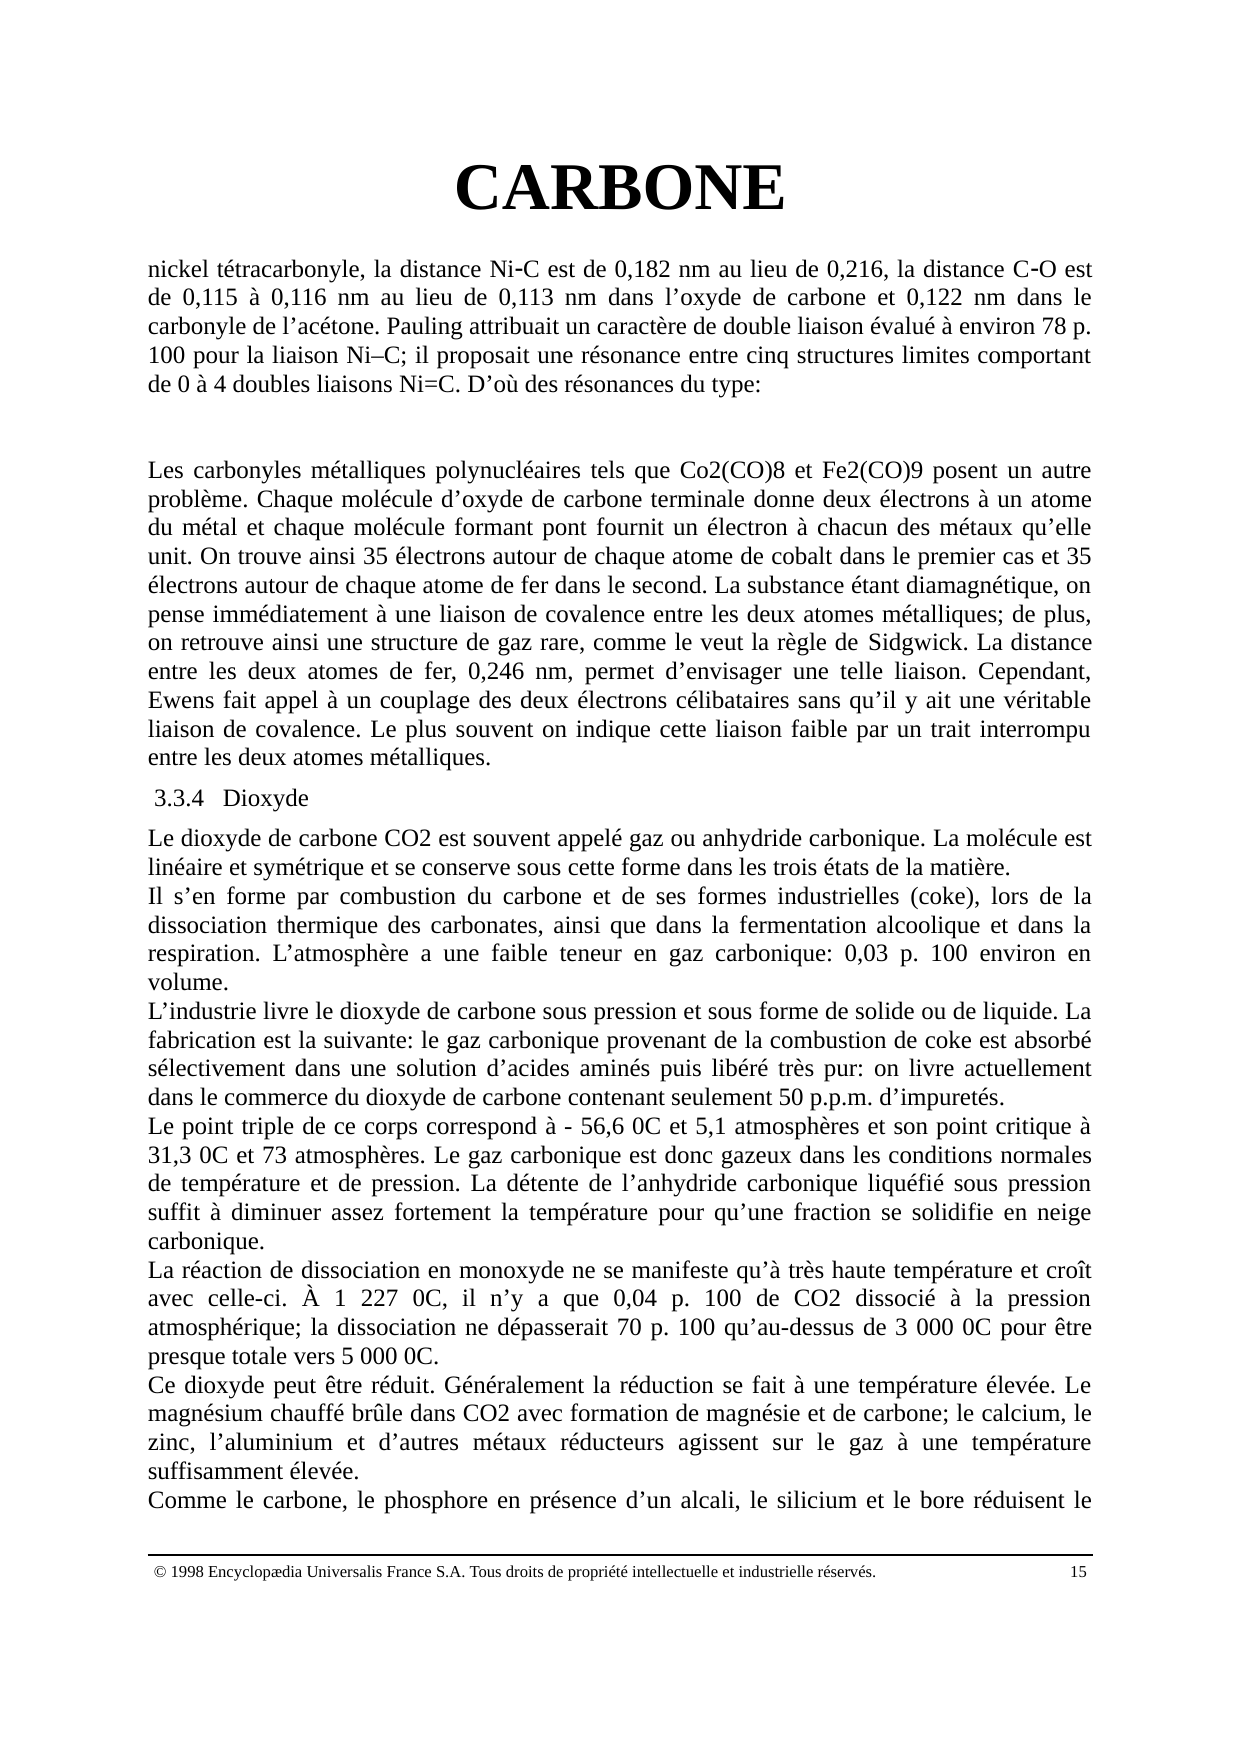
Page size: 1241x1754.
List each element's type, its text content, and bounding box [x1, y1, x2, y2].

text Il s’en forme par combustion du carbone et de ses formes industrielles (coke), lors de la dissociation thermique des carbonates, ainsi que dans la fermentation alcoolique et dans la respiration. L’atmosphère a une faible teneur en gaz carbonique: 0,03 p. 100 environ en volume. [148, 881, 1093, 996]
text Ce dioxyde peut être réduit. Généralement la réduction se fait à une température élevée. Le magnésium chauffé brûle dans CO2 avec formation de magnésie et de carbone; le calcium, le zinc, l’aluminium et d’autres métaux réducteurs agissent sur le gaz à une température suffisamment élevée. [148, 1370, 1093, 1485]
text L’industrie livre le dioxyde de carbone sous pression et sous forme de solide ou de liquide. La fabrication est la suivante: le gaz carbonique provenant de la combustion de coke est absorbé sélectivement dans une solution d’acides aminés puis libéré très pur: on livre actuellement dans le commerce du dioxyde de carbone contenant seulement 50 p.p.m. d’impuretés. [148, 996, 1093, 1111]
text Le dioxyde de carbone CO2 est souvent appelé gaz ou anhydride carbonique. La molécule est linéaire et symétrique et se conserve sous cette forme dans les trois états de la matière. [148, 823, 1093, 881]
text Les carbonyles métalliques polynucléaires tels que Co2(CO)8 et Fe2(CO)9 posent un autre problème. Chaque molécule d’oxyde de carbone terminale donne deux électrons à un atome du métal et chaque molécule formant pont fournit un électron à chacun des métaux qu’elle unit. On trouve ainsi 35 électrons autour de chaque atome de cobalt dans le premier cas et 35 électrons autour de chaque atome de fer dans le second. La substance étant diamagnétique, on pense immédiatement à une liaison de covalence entre les deux atomes métalliques; de plus, on retrouve ainsi une structure de gaz rare, comme le veut la règle de Sidgwick. La distance entre les deux atomes de fer, 0,246 nm, permet d’envisager une telle liaison. Cependant, Ewens fait appel à un couplage des deux électrons célibataires sans qu’il y ait une véritable liaison de covalence. Le plus souvent on indique cette liaison faible par un trait interrompu entre les deux atomes métalliques. [148, 455, 1093, 771]
text La réaction de dissociation en monoxyde ne se manifeste qu’à très haute température et croît avec celle-ci. À 1 227 0C, il n’y a que 0,04 p. 100 de CO2 dissocié à la pression atmosphérique; la dissociation ne dépasserait 70 p. 100 qu’au-dessus de 3 000 0C pour être presque totale vers 5 000 0C. [148, 1255, 1093, 1370]
text Comme le carbone, le phosphore en présence d’un alcali, le silicium et le bore réduisent le [148, 1485, 1093, 1513]
text Le point triple de ce corps correspond à - 56,6 0C et 5,1 atmosphères et son point critique à 31,3 0C et 73 atmosphères. Le gaz carbonique est donc gazeux dans les conditions normales de température et de pression. La détente de l’anhydride carbonique liquéfié sous pression suffit à diminuer assez fortement la température pour qu’une fraction se solidifie en neige carbonique. [148, 1111, 1093, 1255]
text nickel tétracarbonyle, la distance Ni-C est de 0,182 nm au lieu de 0,216, la distance C-O est de 0,115 à 0,116 nm au lieu de 0,113 nm dans l’oxyde de carbone et 0,122 nm dans le carbonyle de l’acétone. Pauling attribuait un caractère de double liaison évalué à environ 78 p. 100 pour la liaison Ni–C; il proposait une résonance entre cinq structures limites comportant de 0 à 4 doubles liaisons Ni=C. D’où des résonances du type: [148, 254, 1093, 397]
subtitle Dioxyde [148, 783, 1093, 812]
